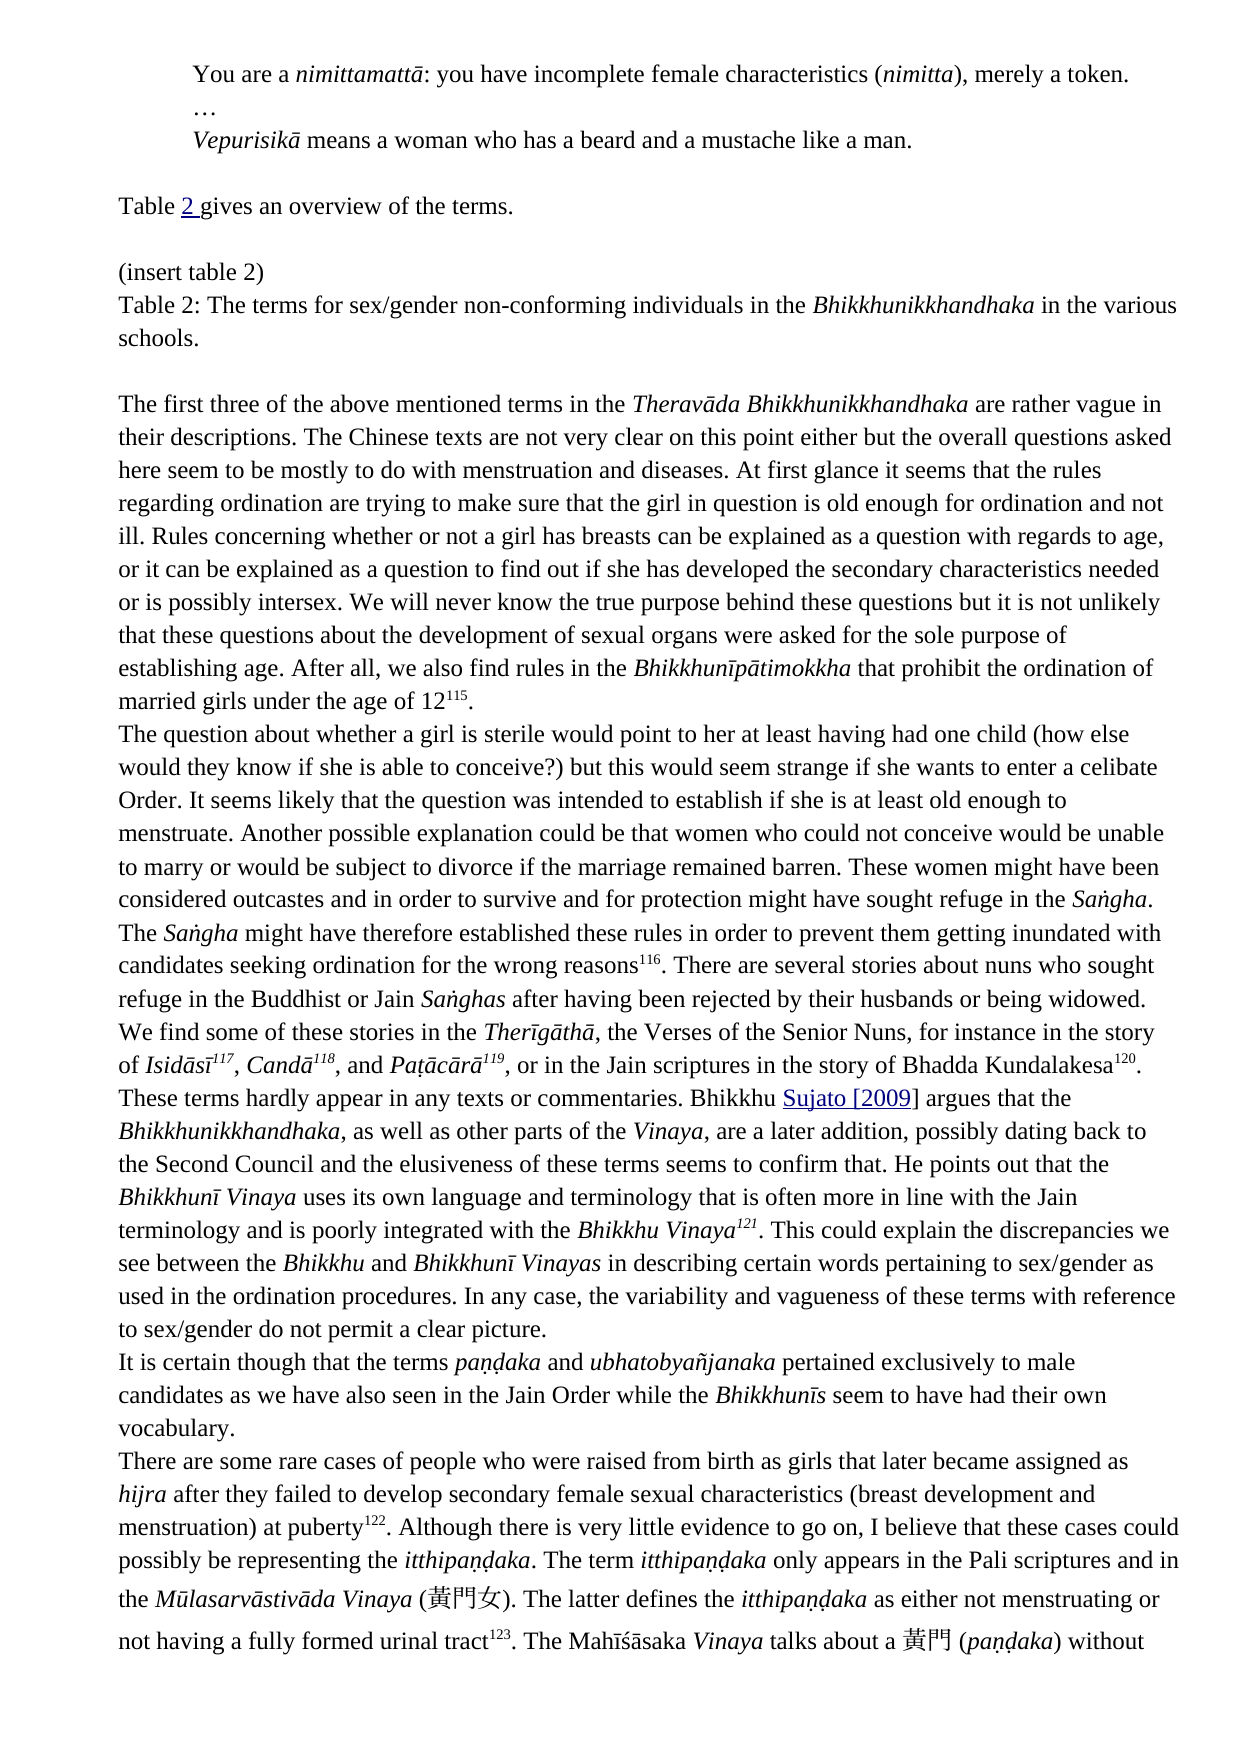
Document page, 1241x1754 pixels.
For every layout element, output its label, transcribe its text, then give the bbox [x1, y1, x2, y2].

text The question about whether a girl is sterile would point to her at least having had one child (how else would they know if she is able to conceive?) but this would seem strange if she wants to enter a celibate Order. It seems likely that the question was intended to establish if she is at least old enough to menstruate. Another possible explanation could be that women who could not conceive would be unable to marry or would be subject to divorce if the marriage remained barren. These women might have been considered outcastes and in order to survive and for protection might have sought refuge in the Saṅgha. The Saṅgha might have therefore established these rules in order to prevent them getting inundated with candidates seeking ordination for the wrong reasons. There are several stories about nuns who sought refuge in the Buddhist or Jain Saṅghas after having been rejected by their husbands or being widowed. We find some of these stories in the Therīgāthā, the Verses of the Senior Nuns, for instance in the story of Isidāsī, Candā, and Paṭācārā, or in the Jain scriptures in the story of Bhadda Kundalakesa. [118, 719, 1181, 1078]
text There are some rare cases of people who were raised from birth as girls that later became assigned as hijra after they failed to develop secondary female sexual characteristics (breast development and menstruation) at puberty. Although there is very little evidence to go on, I believe that these cases could possibly be representing the itthipaṇḍaka. The term itthipaṇḍaka only appears in the Pali scriptures and in the Mūlasarvāstivāda Vinaya (黃門女). The latter defines the itthipaṇḍaka as either not menstruating or not having a fully formed urinal tract. The Mahīśāsaka Vinaya talks about a 黃門 (paṇḍaka) without [118, 1446, 1181, 1656]
text The first three of the above mentioned terms in the Theravāda Bhikkhunikkhandhaka are rather vague in their descriptions. The Chinese texts are not very clear on this point either but the overall questions asked here seem to be mostly to do with menstruation and diseases. At first glance it seems that the rules regarding ordination are trying to make sure that the girl in question is old enough for ordination and not ill. Rules concerning whether or not a girl has breasts can be explained as a question with regards to age, or it can be explained as a question to find out if she has developed the secondary characteristics needed or is possibly intersex. We will never know the true purpose behind these questions but it is not unlikely that these questions about the development of sexual organs were asked for the sole purpose of establishing age. After all, we also find rules in the Bhikkhunīpātimokkha that prohibit the ordination of married girls under the age of 12. [118, 389, 1181, 715]
text These terms hardly appear in any texts or commentaries. Bhikkhu Sujato [2009] argues that the Bhikkhunikkhandhaka, as well as other parts of the Vinaya, are a later addition, possibly dating back to the Second Council and the elusiveness of these terms seems to confirm that. He points out that the Bhikkhunī Vinaya uses its own language and terminology that is often more in line with the Jain terminology and is poorly integrated with the Bhikkhu Vinaya. This could explain the discrepancies we see between the Bhikkhu and Bhikkhunī Vinayas in describing certain words pertaining to sex/gender as used in the ordination procedures. In any case, the variability and vagueness of these terms with reference to sex/gender do not permit a clear picture. [118, 1083, 1181, 1343]
text Vepurisikā means a woman who has a beard and a mustache like a man. [192, 125, 1181, 154]
text It is certain though that the terms paṇḍaka and ubhatobyañjanaka pertained exclusively to male candidates as we have also seen in the Jain Order while the Bhikkhunīs seem to have had their own vocabulary. [118, 1347, 1181, 1442]
text You are a nimittamattā: you have incomplete female characteristics (nimitta), merely a token. [192, 59, 1181, 88]
text … [192, 92, 1181, 121]
text Table 2: The terms for sex/gender non-conforming individuals in the Bhikkhunikkhandhaka in the various schools. [118, 290, 1181, 352]
text Table 2 gives an overview of the terms. [118, 191, 1181, 220]
text (insert table 2) [118, 257, 1181, 286]
